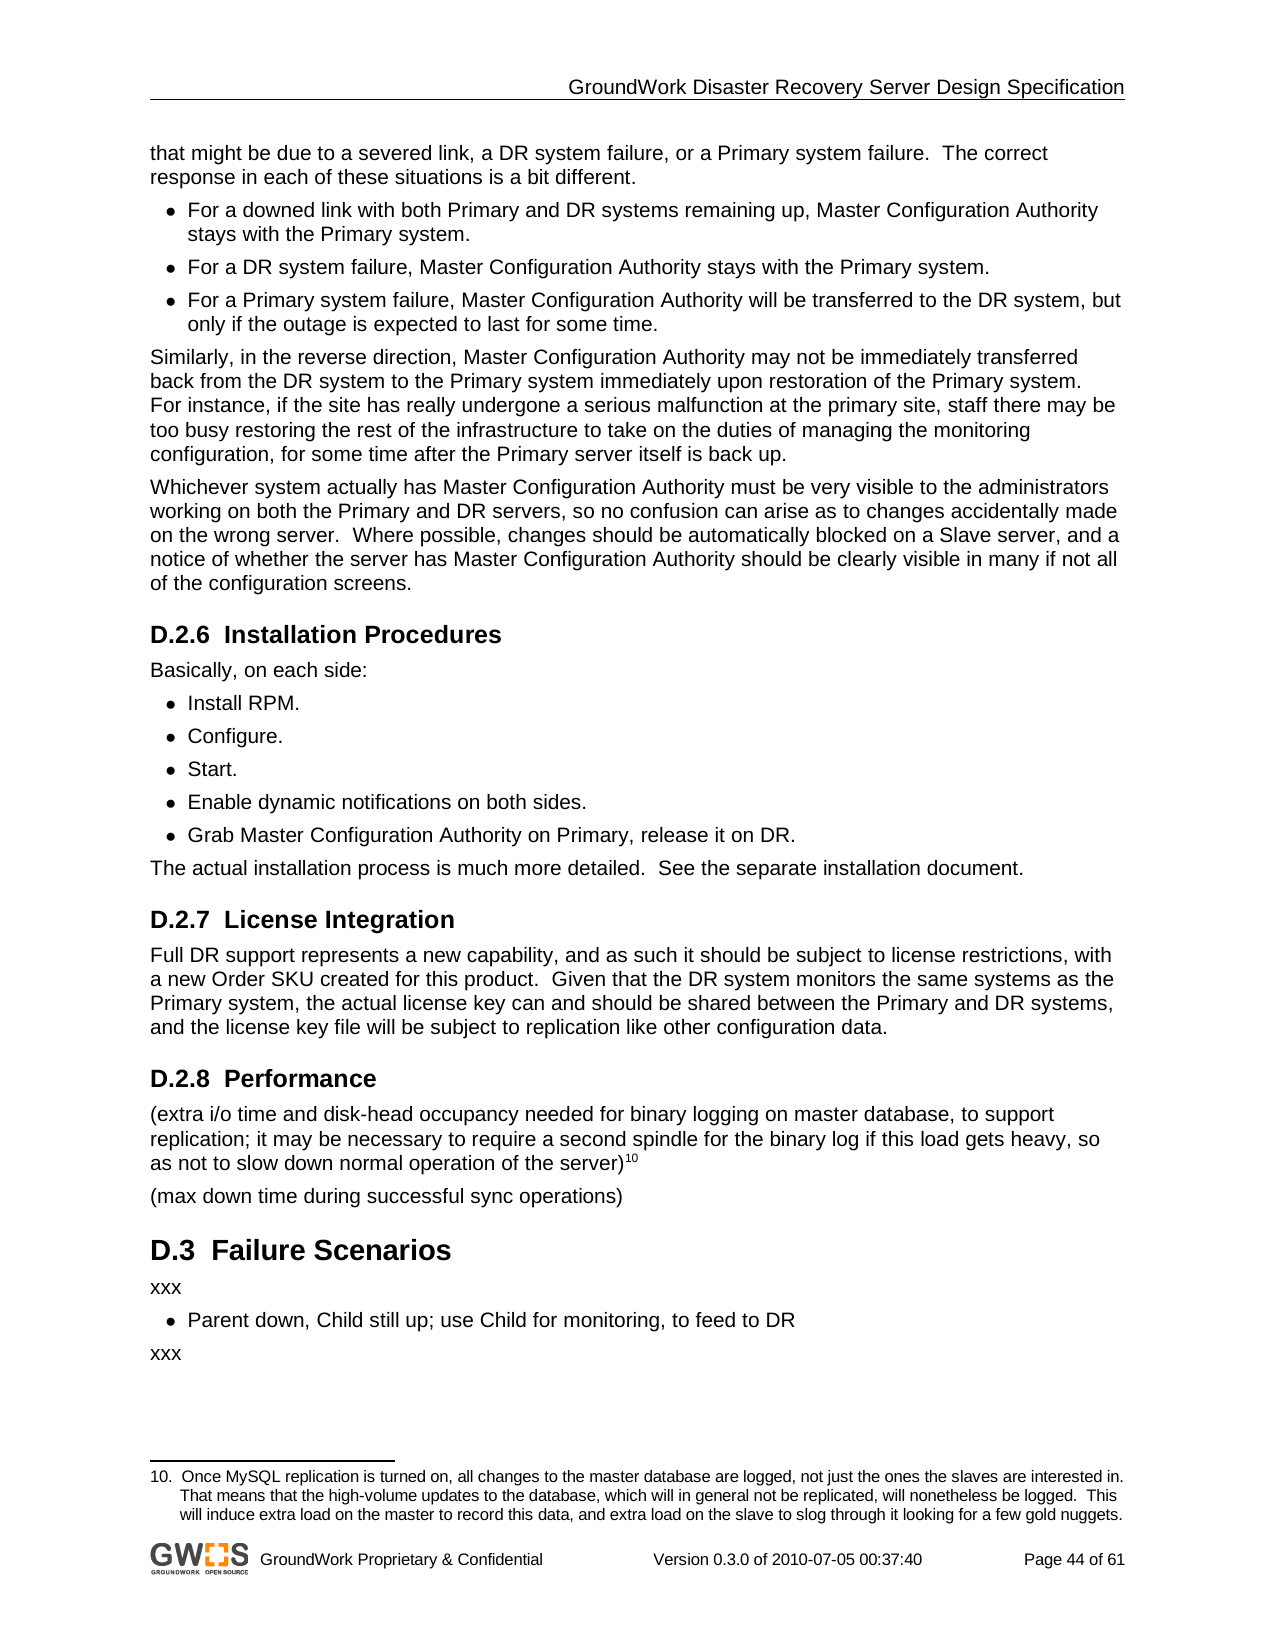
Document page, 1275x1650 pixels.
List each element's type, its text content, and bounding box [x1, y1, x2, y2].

picture [150, 1543, 248, 1575]
list Install RPM. [165, 691, 1125, 715]
text Basically, on each side: [150, 658, 1125, 682]
subtitle Performance [150, 1064, 1125, 1093]
text Similarly, in the reverse direction, Master Configuration Authority may not be immediately transferred back from the DR system to the Primary system immediately upon restoration of the Primary system. For instance, if the site has really undergone a serious malfunction at the primary site, staff there may be too busy restoring the rest of the infrastructure to take on the duties of managing the monitoring configuration, for some time after the Primary server itself is back up. [150, 345, 1125, 466]
text Once MySQL replication is turned on, all changes to the master database are logged, not just the ones the slaves are interested in. That means that the high-volume updates to the database, which will in general not be replicated, will nonetheless be logged. This will induce extra load on the master to record this data, and extra load on the slave to slog through it looking for a few gold nuggets. [150, 1467, 1125, 1524]
list Grab Master Configuration Authority on Primary, release it on DR. [165, 823, 1125, 847]
text Whichever system actually has Master Configuration Authority must be very visible to the administrators working on both the Primary and DR servers, so no confusion can arise as to changes accidentally made on the wrong server. Where possible, changes should be automatically blocked on a Slave server, and a notice of whether the server has Master Configuration Authority should be clearly visible in many if not all of the configuration screens. [150, 474, 1125, 595]
list Start. [165, 757, 1125, 781]
list For a DR system failure, Master Configuration Authority stays with the Primary system. [165, 255, 1125, 279]
text xxx [150, 1275, 1125, 1299]
list Enable dynamic notifications on both sides. [165, 790, 1125, 814]
text Full DR support represents a new capability, and as such it should be subject to license restrictions, with a new Order SKU created for this product. Given that the DR system monitors the same systems as the Primary system, the actual license key can and should be shared between the Primary and DR systems, and the license key file will be subject to replication like other configuration data. [150, 943, 1125, 1039]
list Parent down, Child still up; use Child for monitoring, to feed to DR [165, 1308, 1125, 1332]
text (extra i/o time and disk-head occupancy needed for binary logging on master database, to support replication; it may be necessary to require a second spindle for the binary log if this load gets heavy, so as not to slow down normal operation of the server) [150, 1102, 1125, 1174]
subtitle Failure Scenarios [150, 1233, 1125, 1266]
text xxx [150, 1341, 1125, 1365]
list For a downed link with both Primary and DR systems remaining up, Master Configuration Authority stays with the Primary system. [165, 198, 1125, 246]
text The actual installation process is much more detailed. See the separate installation document. [150, 856, 1125, 880]
list Configure. [165, 724, 1125, 748]
subtitle License Integration [150, 905, 1125, 934]
text (max down time during successful sync operations) [150, 1183, 1125, 1208]
subtitle Installation Procedures [150, 620, 1125, 649]
text that might be due to a severed link, a DR system failure, or a Primary system failure. The correct response in each of these situations is a bit different. [150, 141, 1125, 189]
list For a Primary system failure, Master Configuration Authority will be transferred to the DR system, but only if the outage is expected to last for some time. [165, 288, 1125, 336]
